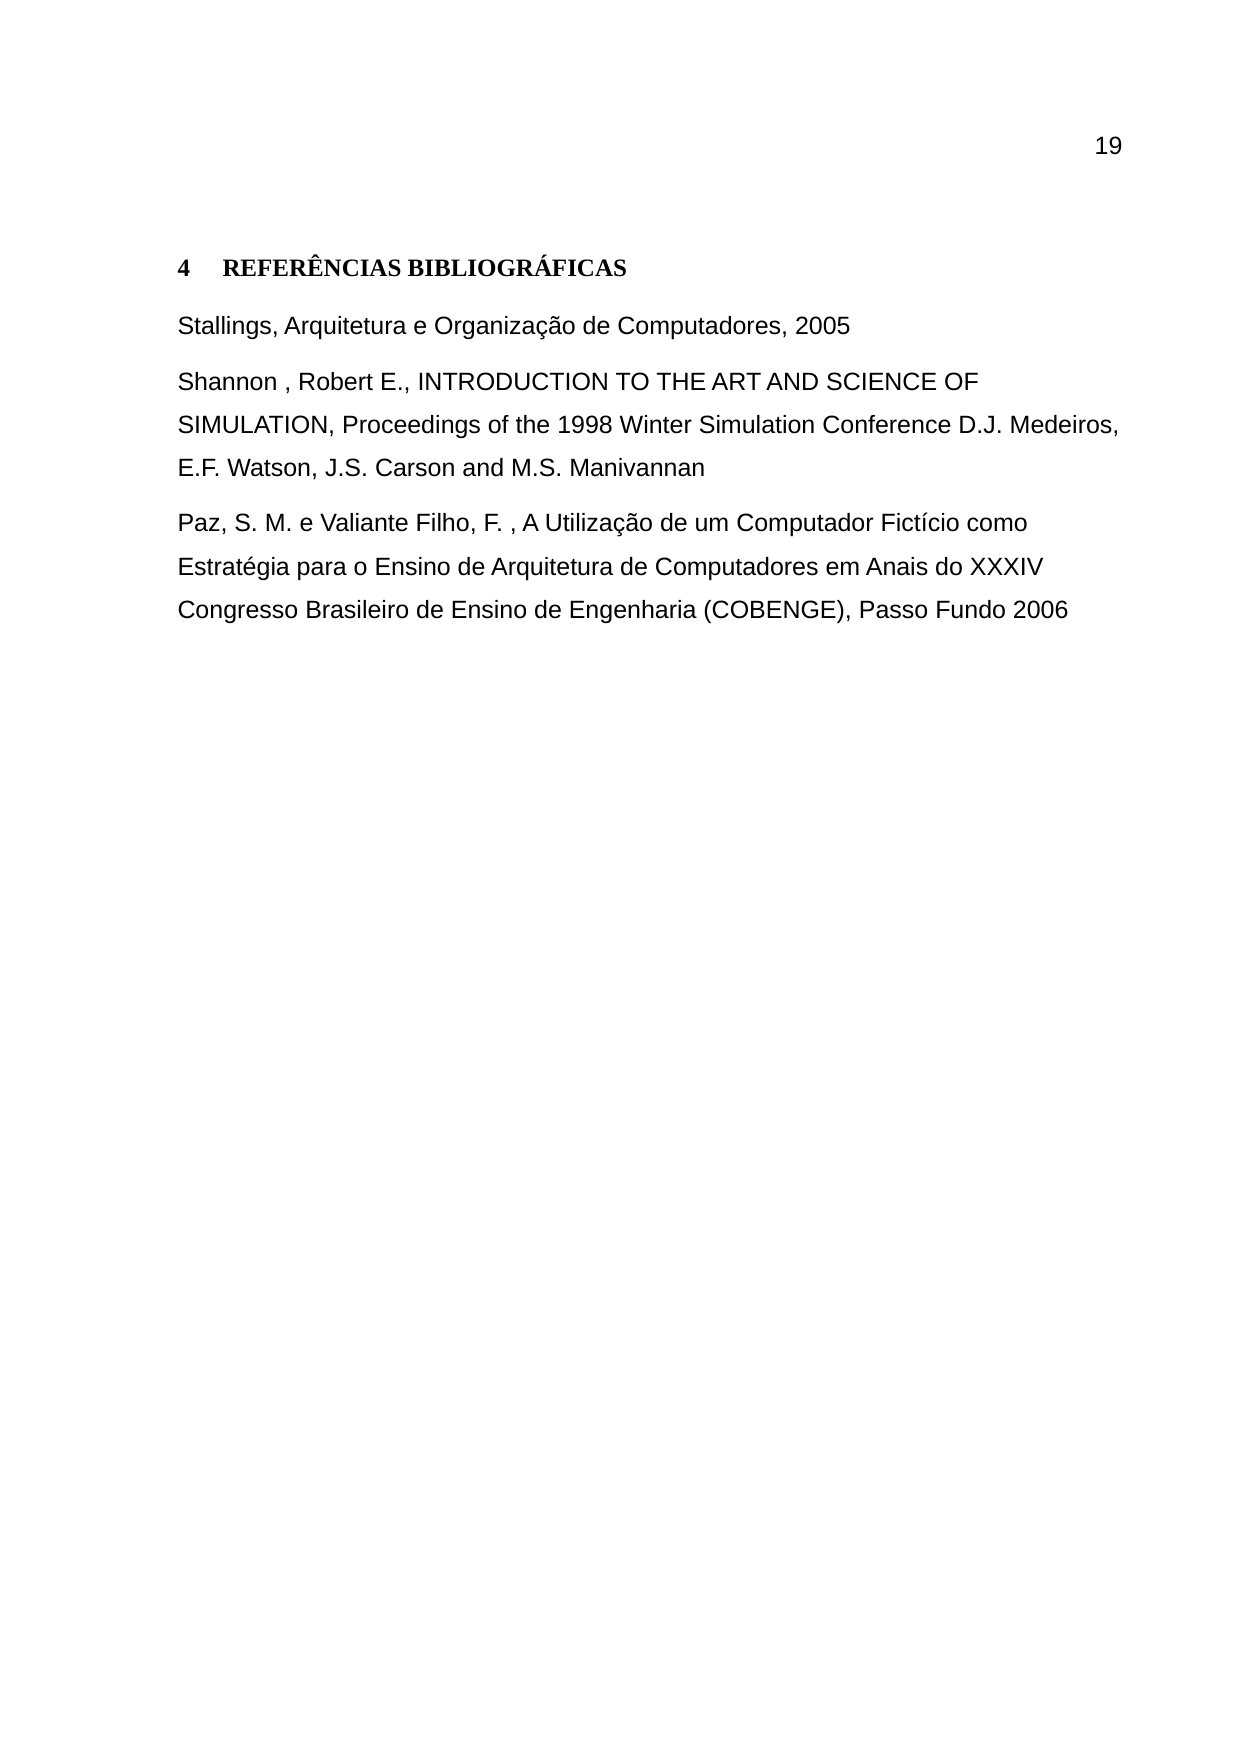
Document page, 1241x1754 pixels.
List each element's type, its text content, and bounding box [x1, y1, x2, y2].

text Shannon , Robert E., INTRODUCTION TO THE ART AND SCIENCE OF SIMULATION, Proceedings of the 1998 Winter Simulation Conference D.J. Medeiros, E.F. Watson, J.S. Carson and M.S. Manivannan [177, 367, 1122, 482]
text Stallings, Arquitetura e Organização de Computadores, 2005 [177, 311, 1122, 340]
subtitle REFERÊNCIAS BIBLIOGRÁFICAS [177, 253, 1122, 282]
text Paz, S. M. e Valiante Filho, F. , A Utilização de um Computador Fictício como Estratégia para o Ensino de Arquitetura de Computadores em Anais do XXXIV Congresso Brasileiro de Ensino de Engenharia (COBENGE), Passo Fundo 2006 [177, 508, 1122, 623]
